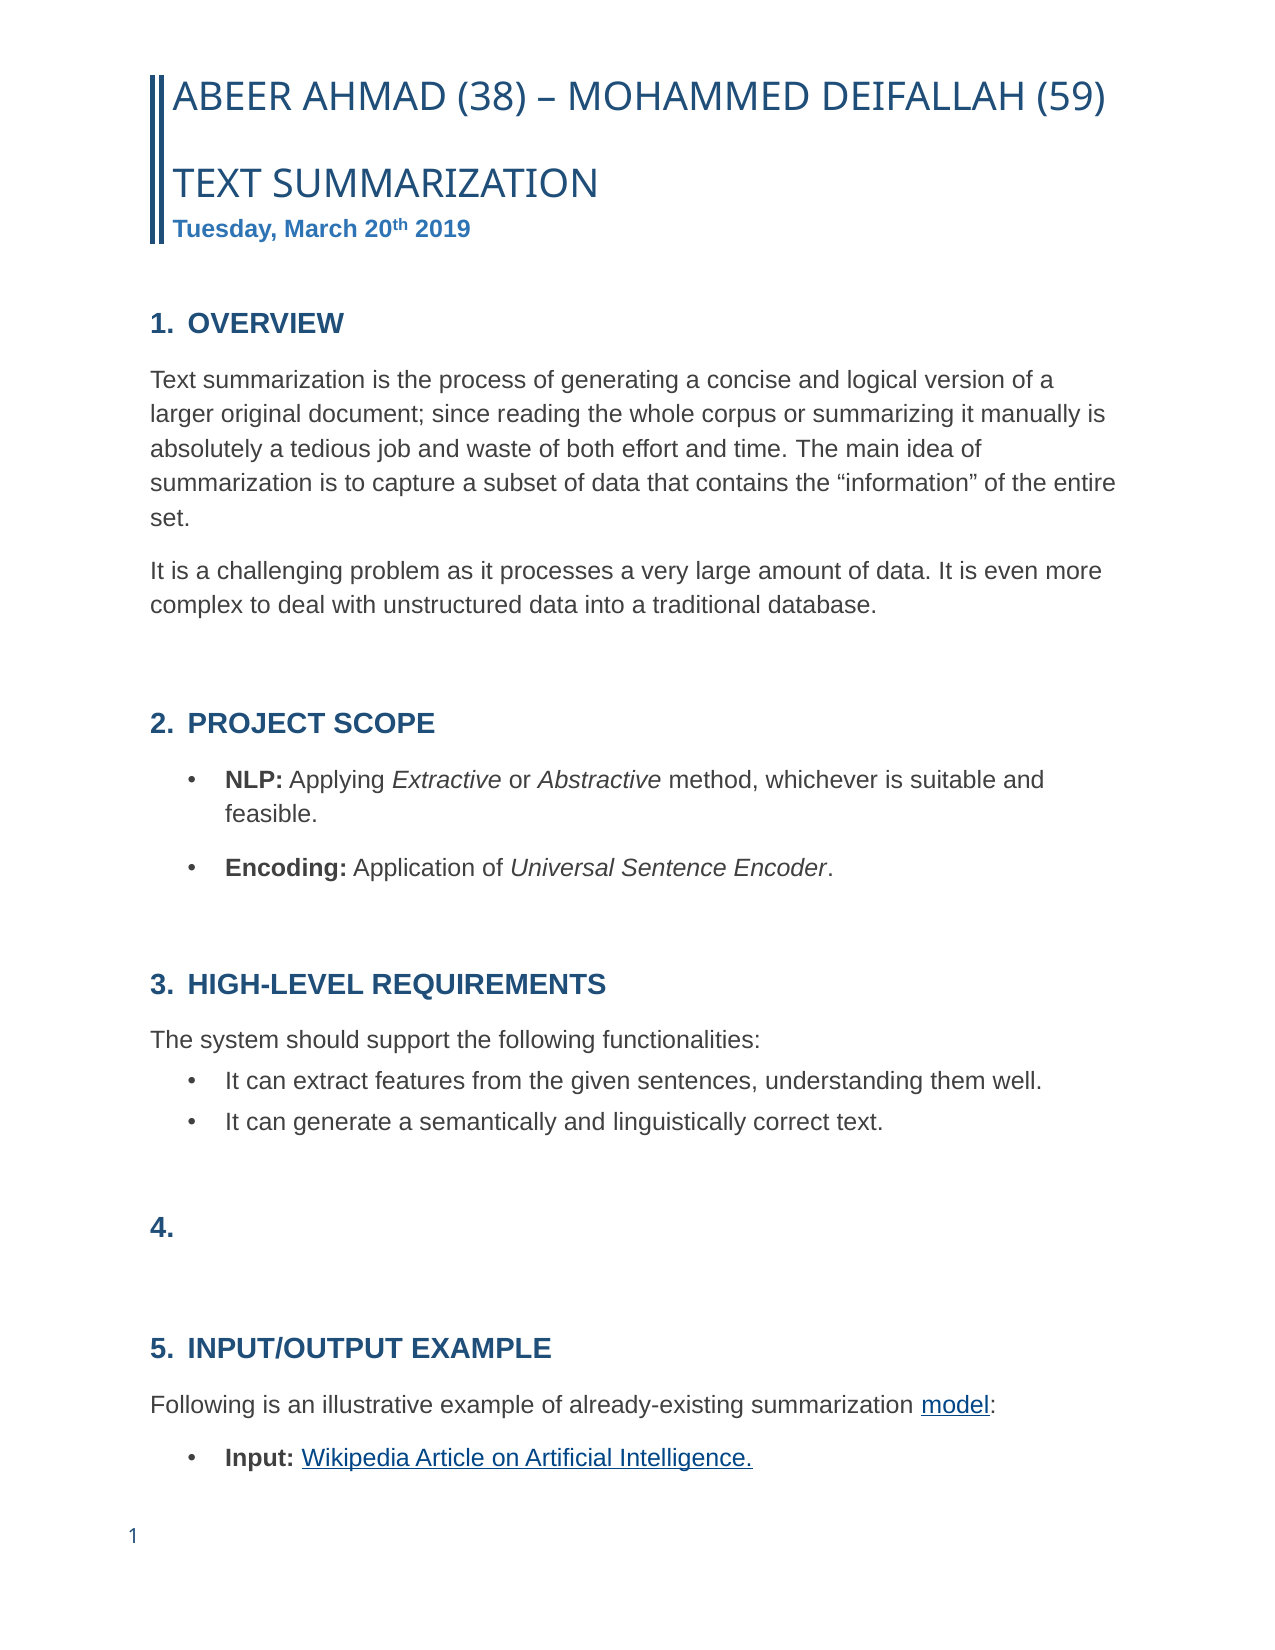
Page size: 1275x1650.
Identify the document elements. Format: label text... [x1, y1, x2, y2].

subtitle Project Scope [150, 706, 1125, 740]
list NLP: Applying Extractive or Abstractive method, whichever is suitable and feasible. [187, 765, 1125, 828]
subtitle Overview [150, 306, 1125, 340]
subtitle High-Level Requirements [150, 967, 1125, 1000]
text It is a challenging problem as it processes a very large amount of data. It is even more complex to deal with unstructured data into a traditional database. [150, 556, 1125, 619]
title Abeer Ahmad (38) – Mohammed dEIFALLAH (59) [164, 75, 1125, 119]
list The system should support the following functionalities: [150, 1025, 1125, 1054]
text Following is an illustrative example of already-existing summarization model: [150, 1390, 1125, 1419]
list Input: Wikipedia Article on Artificial Intelligence. [187, 1443, 1125, 1472]
subtitle Input/Output Example [150, 1331, 1125, 1365]
subtitle Tuesday, March 20th 2019 [164, 214, 1125, 244]
list It can extract features from the given sentences, understanding them well. [187, 1066, 1125, 1095]
title Text Summarization [164, 119, 1125, 206]
list Encoding: Application of Universal Sentence Encoder. [187, 852, 1125, 881]
text Text summarization is the process of generating a concise and logical version of a larger original document; since reading the whole corpus or summarizing it manually is absolutely a tedious job and waste of both effort and time. The main idea of summarization is to capture a subset of data that contains the “information” of the entire set. [150, 365, 1125, 531]
list It can generate a semantically and linguistically correct text. [187, 1107, 1125, 1136]
